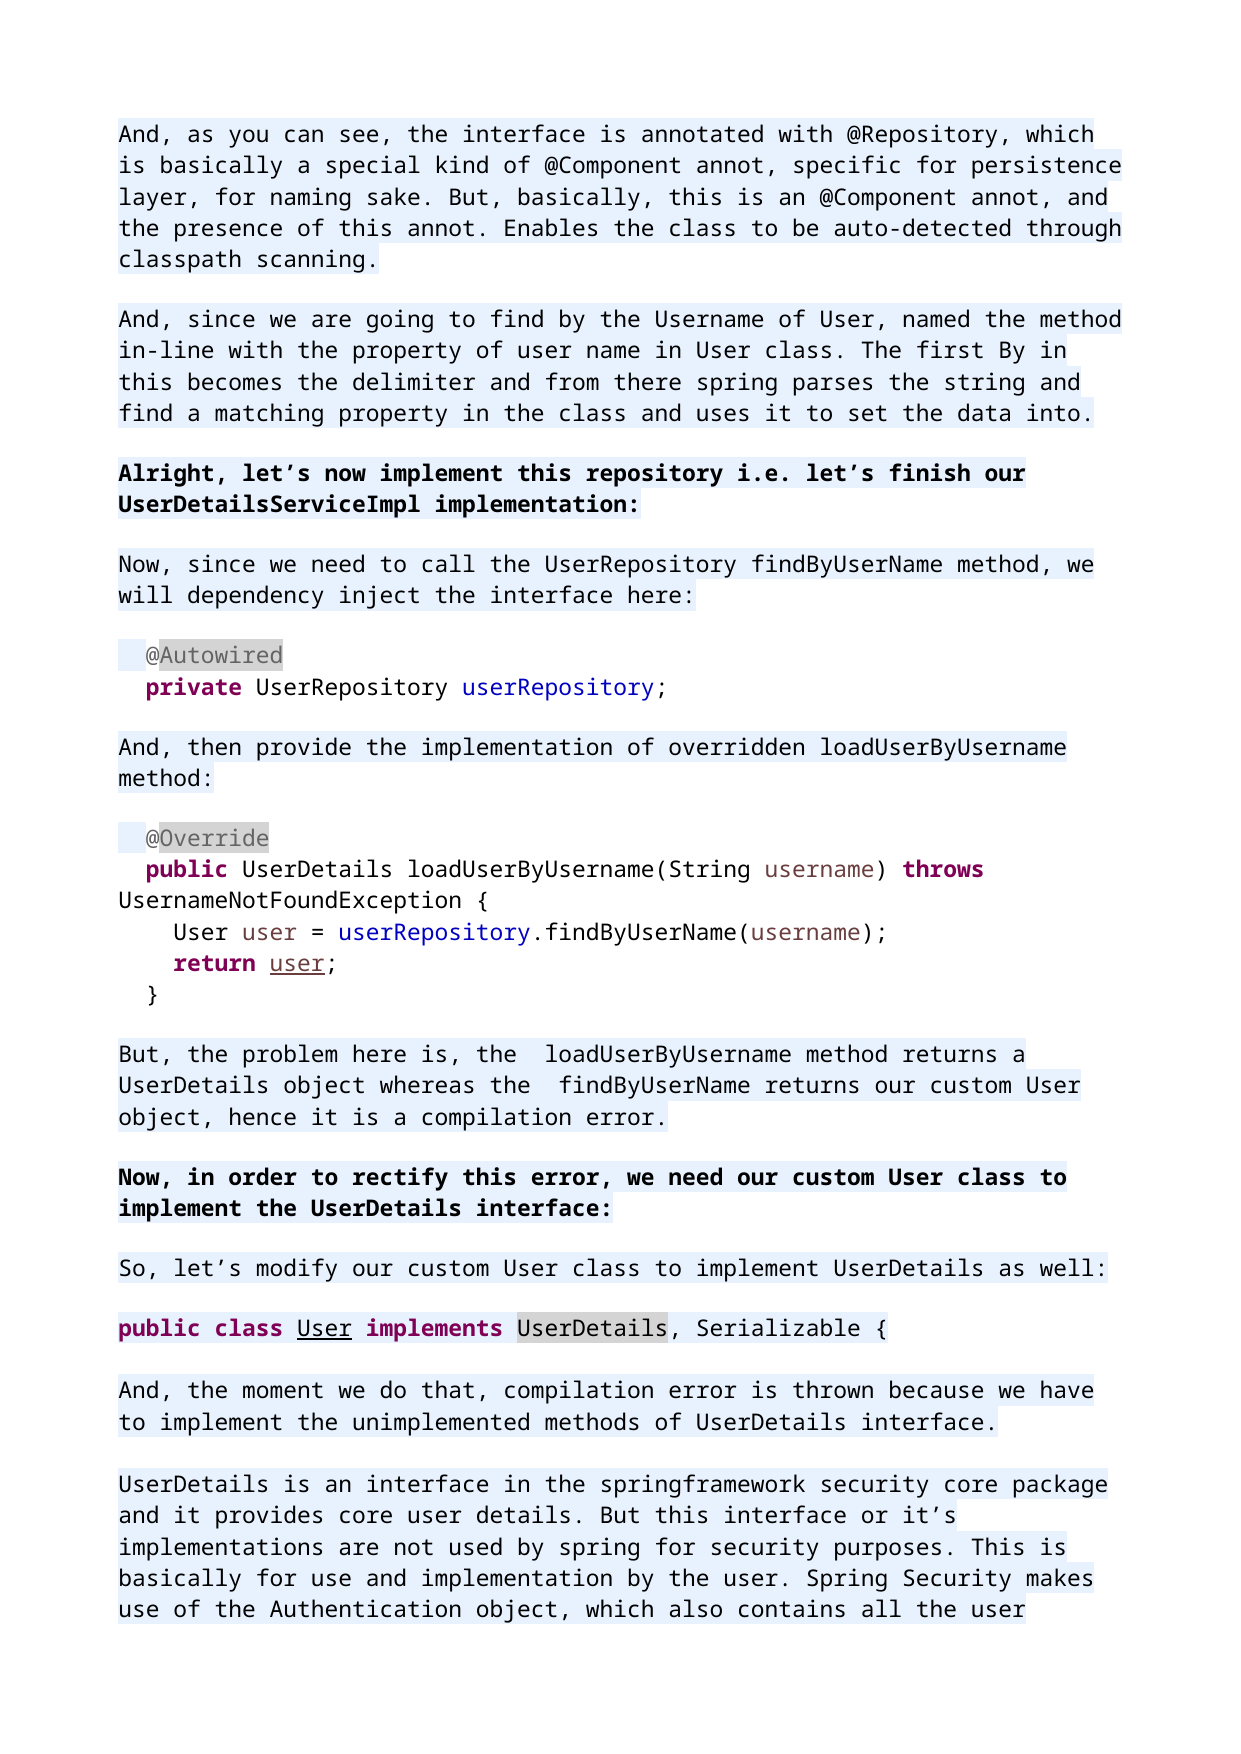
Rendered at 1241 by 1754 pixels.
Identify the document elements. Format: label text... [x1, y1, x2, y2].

text And, since we are going to find by the Username of User, named the method in-line with the property of user name in User class. The first By in this becomes the delimiter and from there spring parses the string and find a matching property in the class and uses it to set the data into. [118, 303, 1122, 428]
text Now, in order to rectify this error, we need our custom User class to implement the UserDetails interface: [118, 1161, 1122, 1223]
text But, the problem here is, the loadUserByUsername method returns a UserDetails object whereas the findByUserName returns our custom User object, hence it is a compilation error. [118, 1038, 1122, 1132]
text @Override [118, 822, 1122, 853]
text return user; [118, 947, 1122, 978]
text Now, since we need to call the UserRepository findByUserName method, we will dependency inject the interface here: [118, 548, 1122, 611]
text Alright, let’s now implement this repository i.e. let’s finish our UserDetailsServiceImpl implementation: [118, 457, 1122, 519]
text And, as you can see, the interface is annotated with @Repository, which is basically a special kind of @Component annot, specific for persistence layer, for naming sake. But, basically, this is an @Component annot, and the presence of this annot. Enables the class to be auto-detected through classpath scanning. [118, 118, 1122, 274]
text UserDetails is an interface in the springframework security core package and it provides core user details. But this interface or it’s implementations are not used by spring for security purposes. This is basically for use and implementation by the user. Spring Security makes use of the Authentication object, which also contains all the user [118, 1468, 1122, 1624]
text So, let’s modify our custom User class to implement UserDetails as well: [118, 1252, 1122, 1283]
text public UserDetails loadUserByUsername(String username) throws UsernameNotFoundException { [118, 853, 1122, 916]
text User user = userRepository.findByUserName(username); [118, 916, 1122, 947]
text public class User implements UserDetails, Serializable { [118, 1312, 1122, 1343]
text And, then provide the implementation of overridden loadUserByUsername method: [118, 731, 1122, 793]
text And, the moment we do that, compilation error is thrown because we have to implement the unimplemented methods of UserDetails interface. [118, 1374, 1122, 1437]
text private UserRepository userRepository; [118, 671, 1122, 702]
text @Autowired [118, 639, 1122, 671]
text } [118, 978, 1122, 1009]
